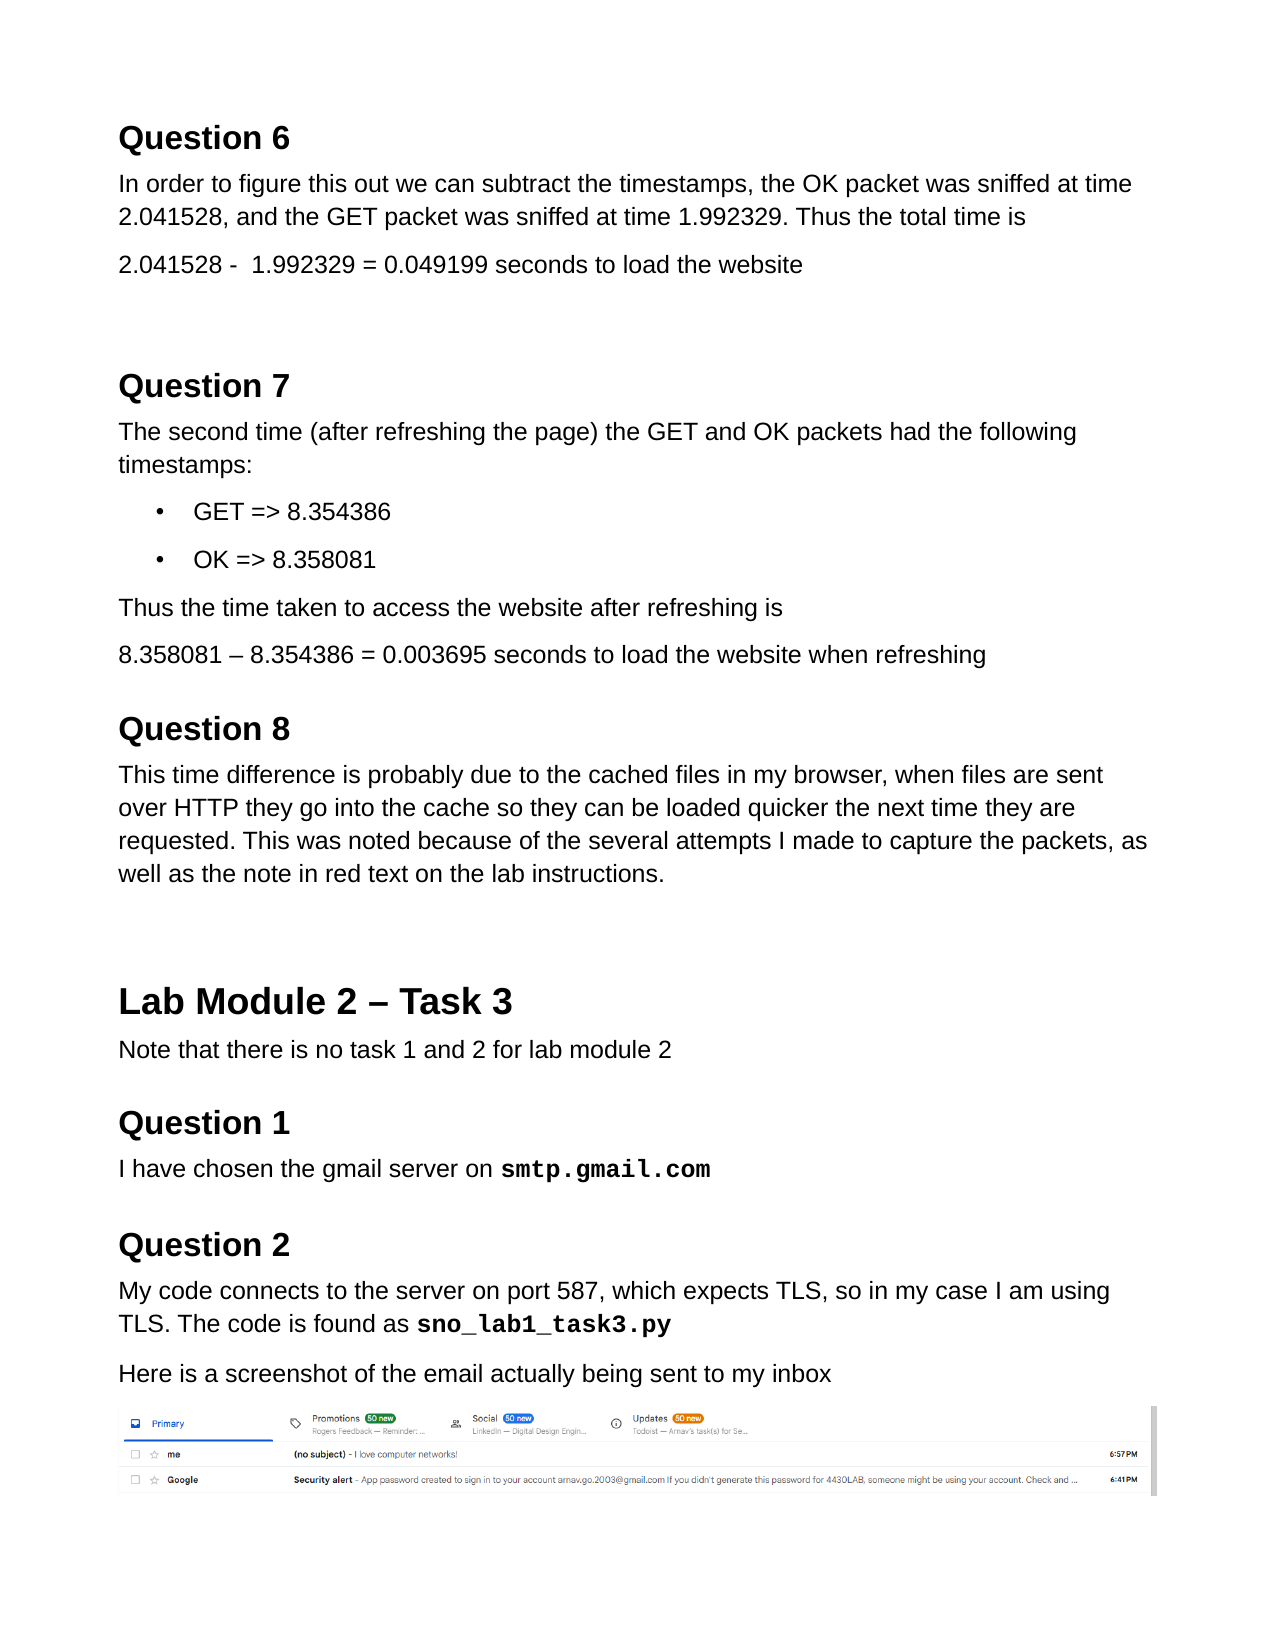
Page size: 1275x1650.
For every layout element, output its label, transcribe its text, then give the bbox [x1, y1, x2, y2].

text Thus the time taken to access the website after refreshing is [118, 593, 1157, 621]
text Here is a screenshot of the email actually being sent to my inbox [118, 1359, 1157, 1388]
text 8.358081 – 8.354386 = 0.003695 seconds to load the website when refreshing [118, 640, 1157, 669]
subtitle Question 2 [118, 1225, 1157, 1263]
text I have chosen the gmail server on smtp.gmail.com [118, 1154, 1157, 1185]
text My code connects to the server on port 587, which expects TLS, so in my case I am using TLS. The code is found as sno_lab1_task3.py [118, 1276, 1157, 1340]
text 2.041528 - 1.992329 = 0.049199 seconds to load the website [118, 250, 1157, 278]
list OK => 8.358081 [156, 545, 1157, 574]
subtitle Question 1 [118, 1103, 1157, 1141]
subtitle Question 6 [118, 118, 1157, 157]
list GET => 8.354386 [156, 497, 1157, 526]
subtitle Lab Module 2 – Task 3 [118, 979, 1157, 1022]
subtitle Question 8 [118, 709, 1157, 747]
text The second time (after refreshing the page) the GET and OK packets had the following timestamps: [118, 417, 1157, 478]
subtitle Question 7 [118, 366, 1157, 404]
text In order to figure this out we can subtract the timestamps, the OK packet was sniffed at time 2.041528, and the GET packet was sniffed at time 1.992329. Thus the total time is [118, 169, 1157, 231]
text Note that there is no task 1 and 2 for lab module 2 [118, 1034, 1157, 1063]
text This time difference is probably due to the cached files in my browser, when files are sent over HTTP they go into the cache so they can be loaded quicker the next time they are requested. This was noted because of the several attempts I made to capture the packets, as well as the note in red text on the lab instructions. [118, 760, 1157, 887]
picture [118, 1406, 1157, 1496]
